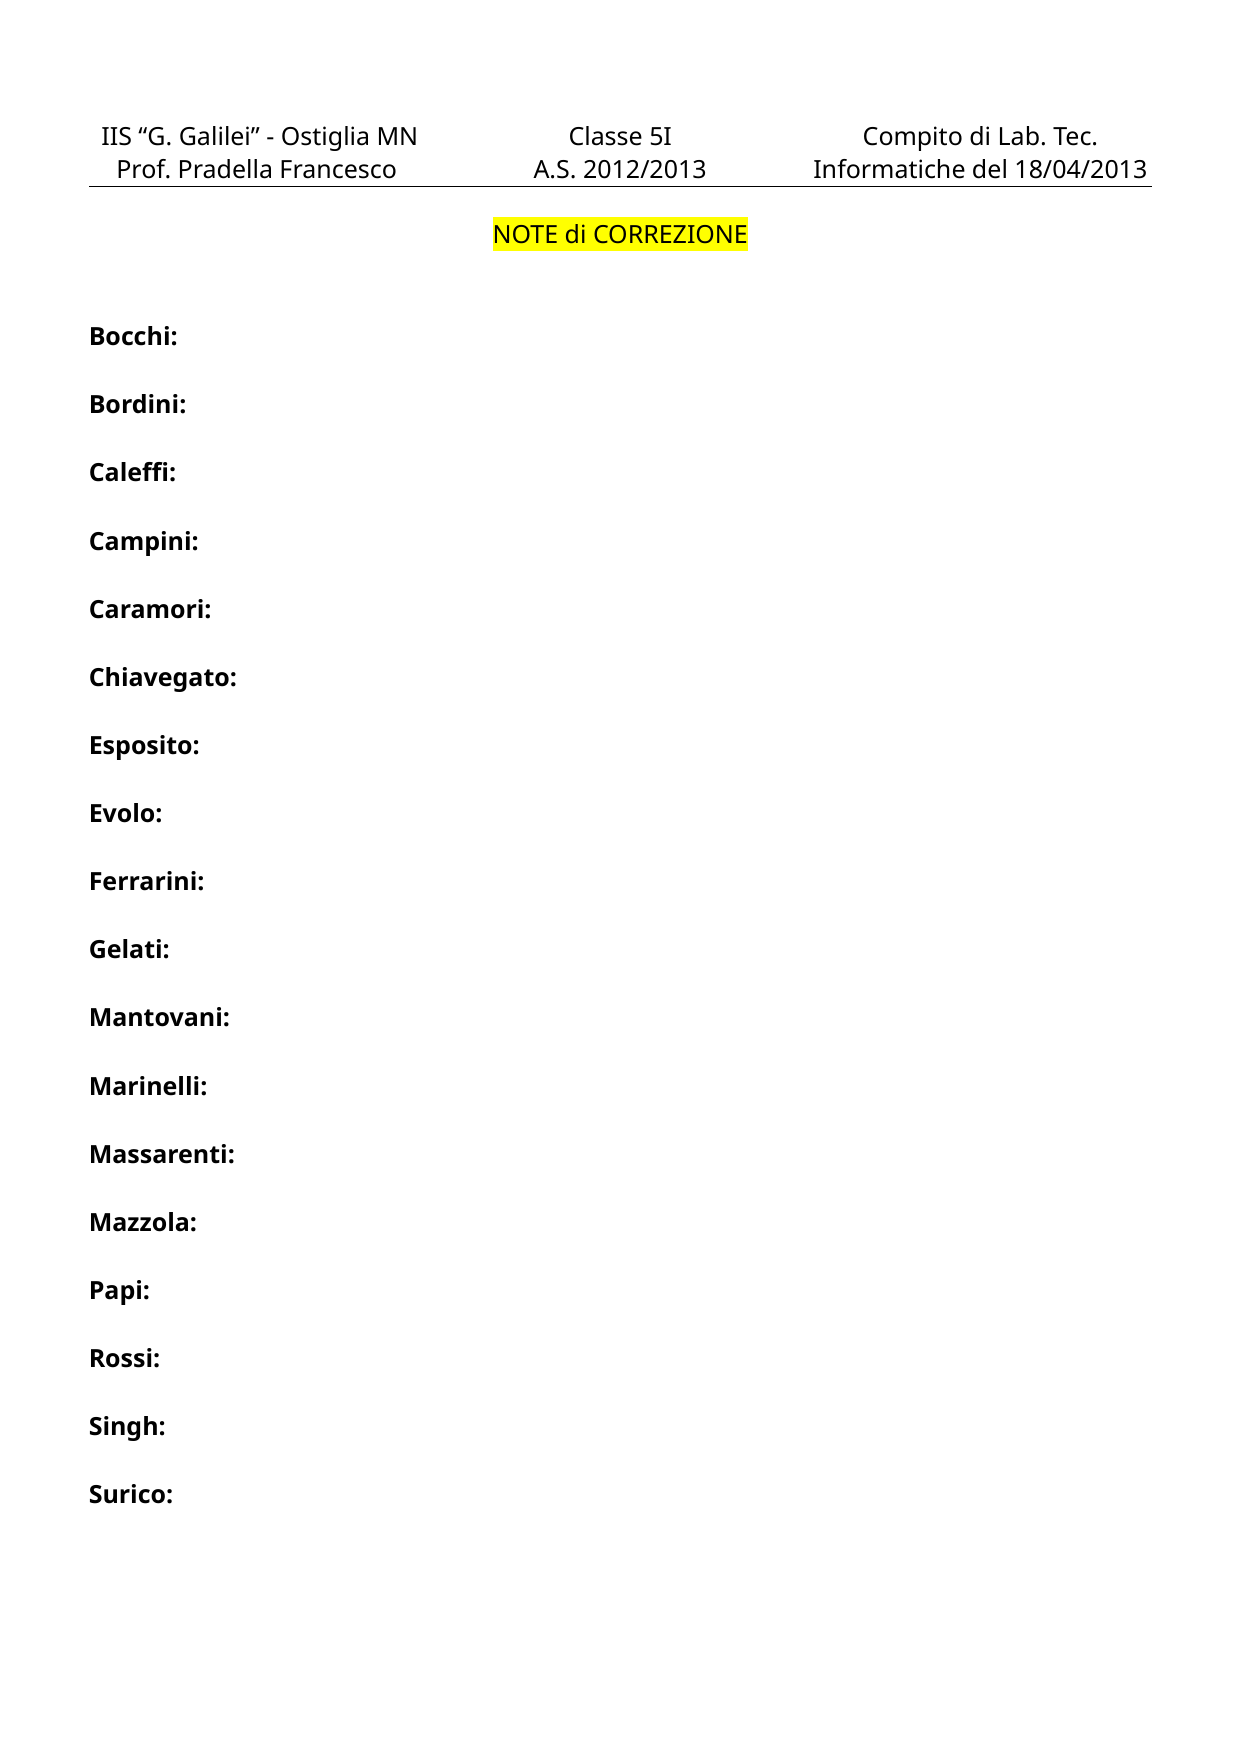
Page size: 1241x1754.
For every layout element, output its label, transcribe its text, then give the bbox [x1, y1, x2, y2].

text NOTE di CORREZIONE [88, 217, 1152, 251]
text Gelati: [88, 932, 1152, 966]
text Caramori: [88, 591, 1152, 625]
text Ferrarini: [88, 864, 1152, 898]
text Rossi: [88, 1341, 1152, 1375]
text Singh: [88, 1409, 1152, 1443]
text Evolo: [88, 796, 1152, 830]
text Bordini: [88, 387, 1152, 421]
text Bocchi: [88, 319, 1152, 353]
text Esposito: [88, 728, 1152, 762]
text Papi: [88, 1273, 1152, 1307]
text Campini: [88, 523, 1152, 557]
text Chiavegato: [88, 659, 1152, 693]
text Caleffi: [88, 455, 1152, 489]
text Mazzola: [88, 1204, 1152, 1238]
text Mantovani: [88, 1000, 1152, 1034]
text Massarenti: [88, 1136, 1152, 1170]
text Surico: [88, 1477, 1152, 1511]
text Marinelli: [88, 1068, 1152, 1102]
